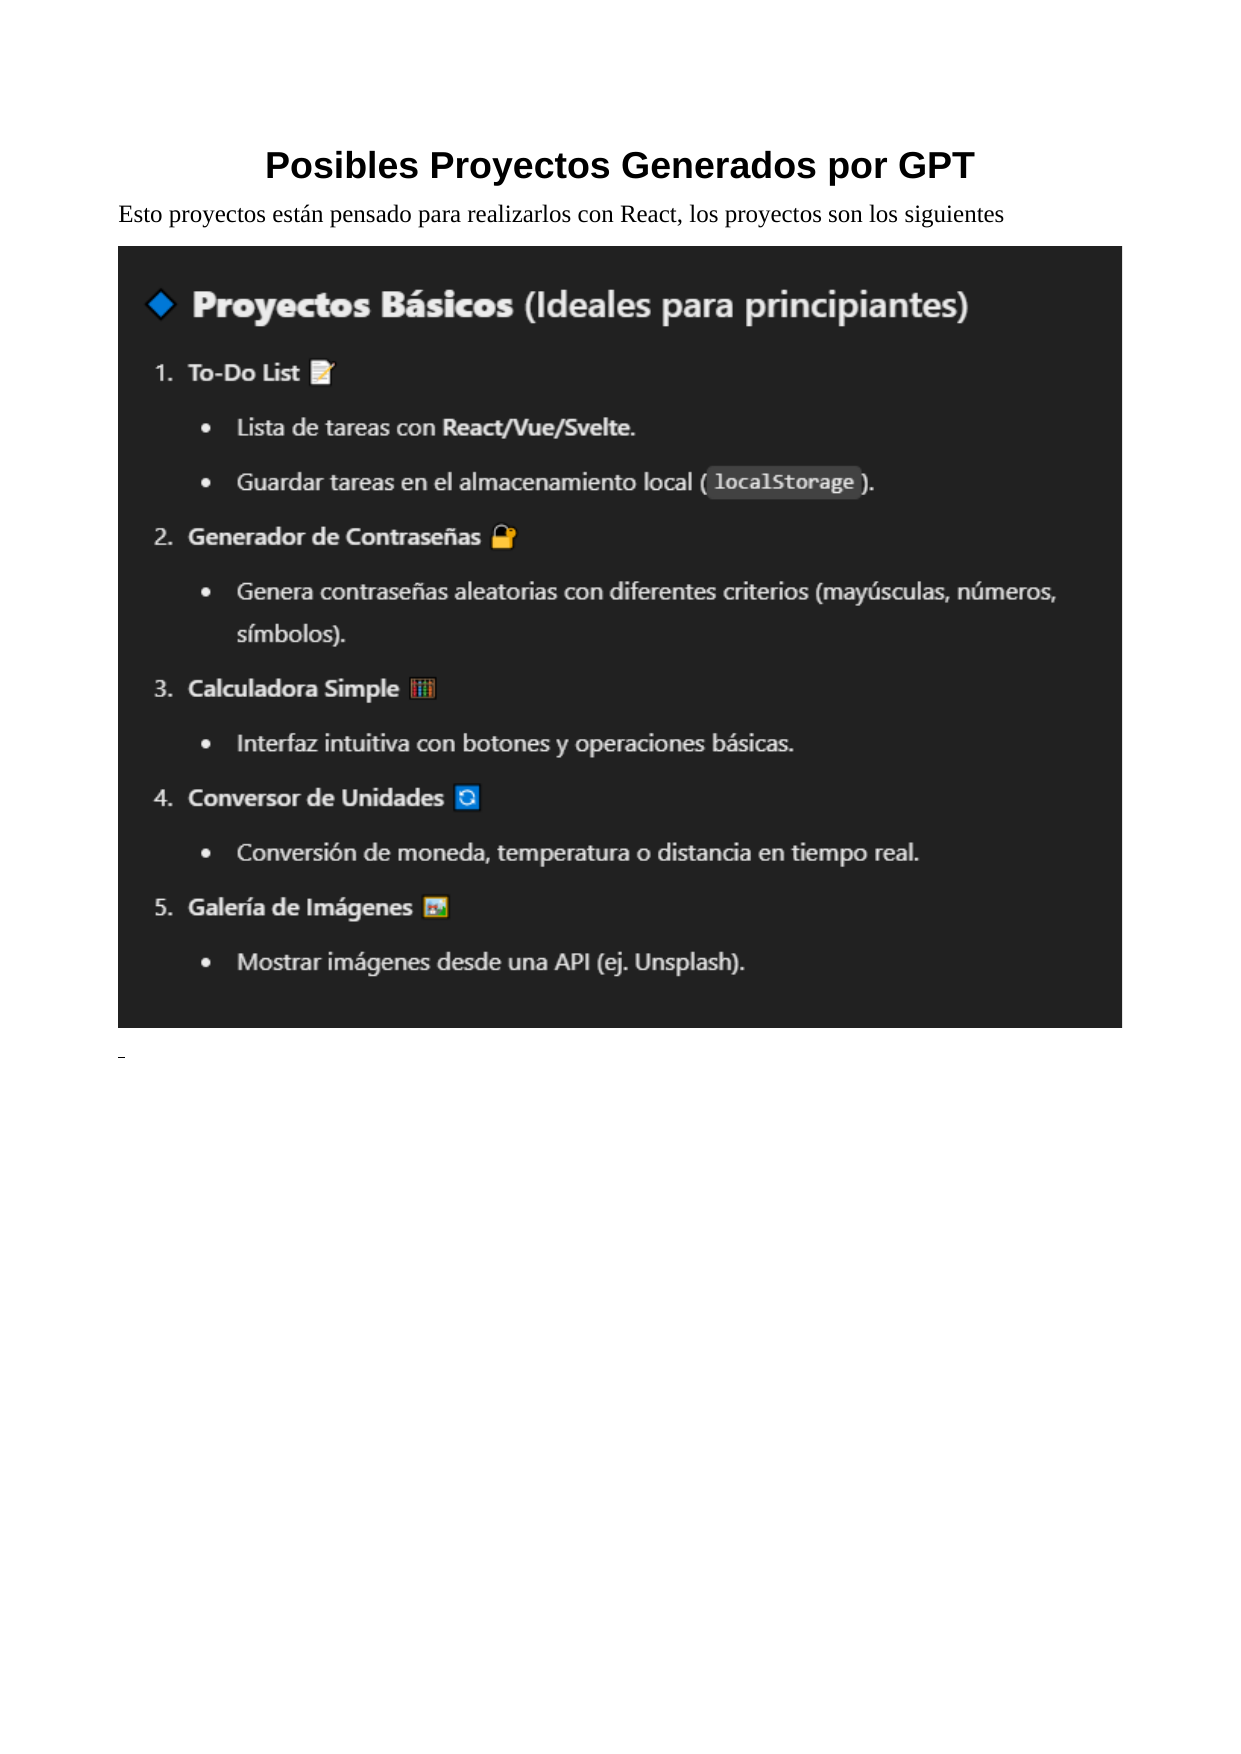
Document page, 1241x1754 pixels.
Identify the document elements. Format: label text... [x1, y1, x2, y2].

text Esto proyectos están pensado para realizarlos con React, los proyectos son los siguientes [118, 199, 1122, 227]
subtitle Posibles Proyectos Generados por GPT [118, 143, 1122, 186]
picture [118, 246, 1123, 1028]
